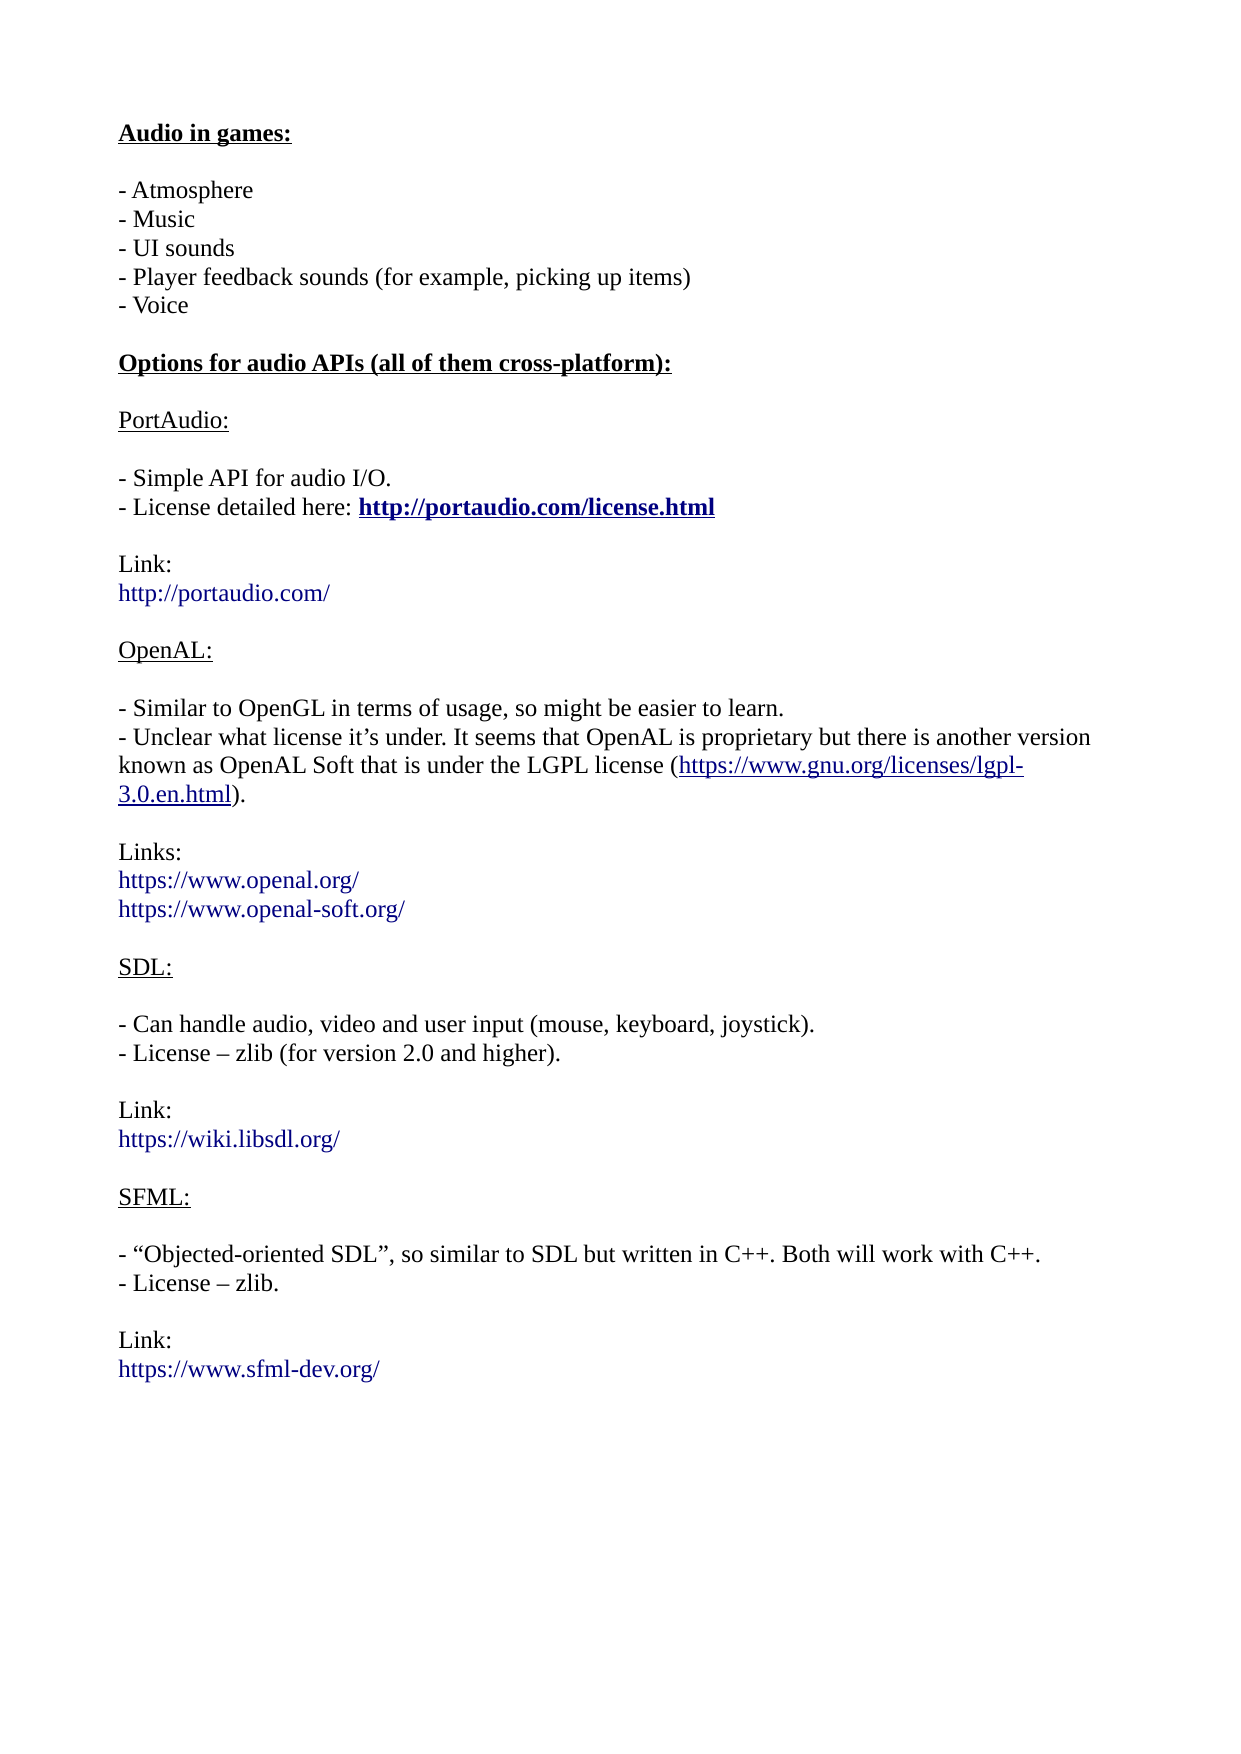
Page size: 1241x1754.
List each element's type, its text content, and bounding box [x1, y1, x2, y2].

text SFML: [118, 1182, 1122, 1211]
text http://portaudio.com/ [118, 578, 1122, 607]
text Link: [118, 1326, 1122, 1354]
text - License – zlib (for version 2.0 and higher). [118, 1038, 1122, 1067]
text - Can handle audio, video and user input (mouse, keyboard, joystick). [118, 1009, 1122, 1038]
text Links: [118, 837, 1122, 866]
text - License – zlib. [118, 1268, 1122, 1297]
text Audio in games: [118, 118, 1122, 147]
text - “Objected-oriented SDL”, so similar to SDL but written in C++. Both will work with C++. [118, 1239, 1122, 1268]
text https://www.sfml-dev.org/ [118, 1354, 1122, 1383]
text OpenAL: [118, 636, 1122, 664]
text https://www.openal.org/ [118, 866, 1122, 894]
text - Simple API for audio I/O. [118, 463, 1122, 492]
text Options for audio APIs (all of them cross-platform): [118, 348, 1122, 377]
text - Atmosphere [118, 176, 1122, 204]
text PortAudio: [118, 406, 1122, 434]
text - Similar to OpenGL in terms of usage, so might be easier to learn. [118, 693, 1122, 722]
text - UI sounds [118, 233, 1122, 262]
text - Unclear what license it’s under. It seems that OpenAL is proprietary but there is another version known as OpenAL Soft that is under the LGPL license (https://www.gnu.org/licenses/lgpl-3.0.en.html). [118, 722, 1122, 808]
text - Player feedback sounds (for example, picking up items) [118, 262, 1122, 291]
text - License detailed here: http://portaudio.com/license.html [118, 492, 1122, 521]
text https://www.openal-soft.org/ [118, 894, 1122, 923]
text - Music [118, 204, 1122, 233]
text SDL: [118, 952, 1122, 981]
text Link: [118, 1096, 1122, 1124]
text - Voice [118, 291, 1122, 319]
text https://wiki.libsdl.org/ [118, 1124, 1122, 1153]
text Link: [118, 549, 1122, 578]
